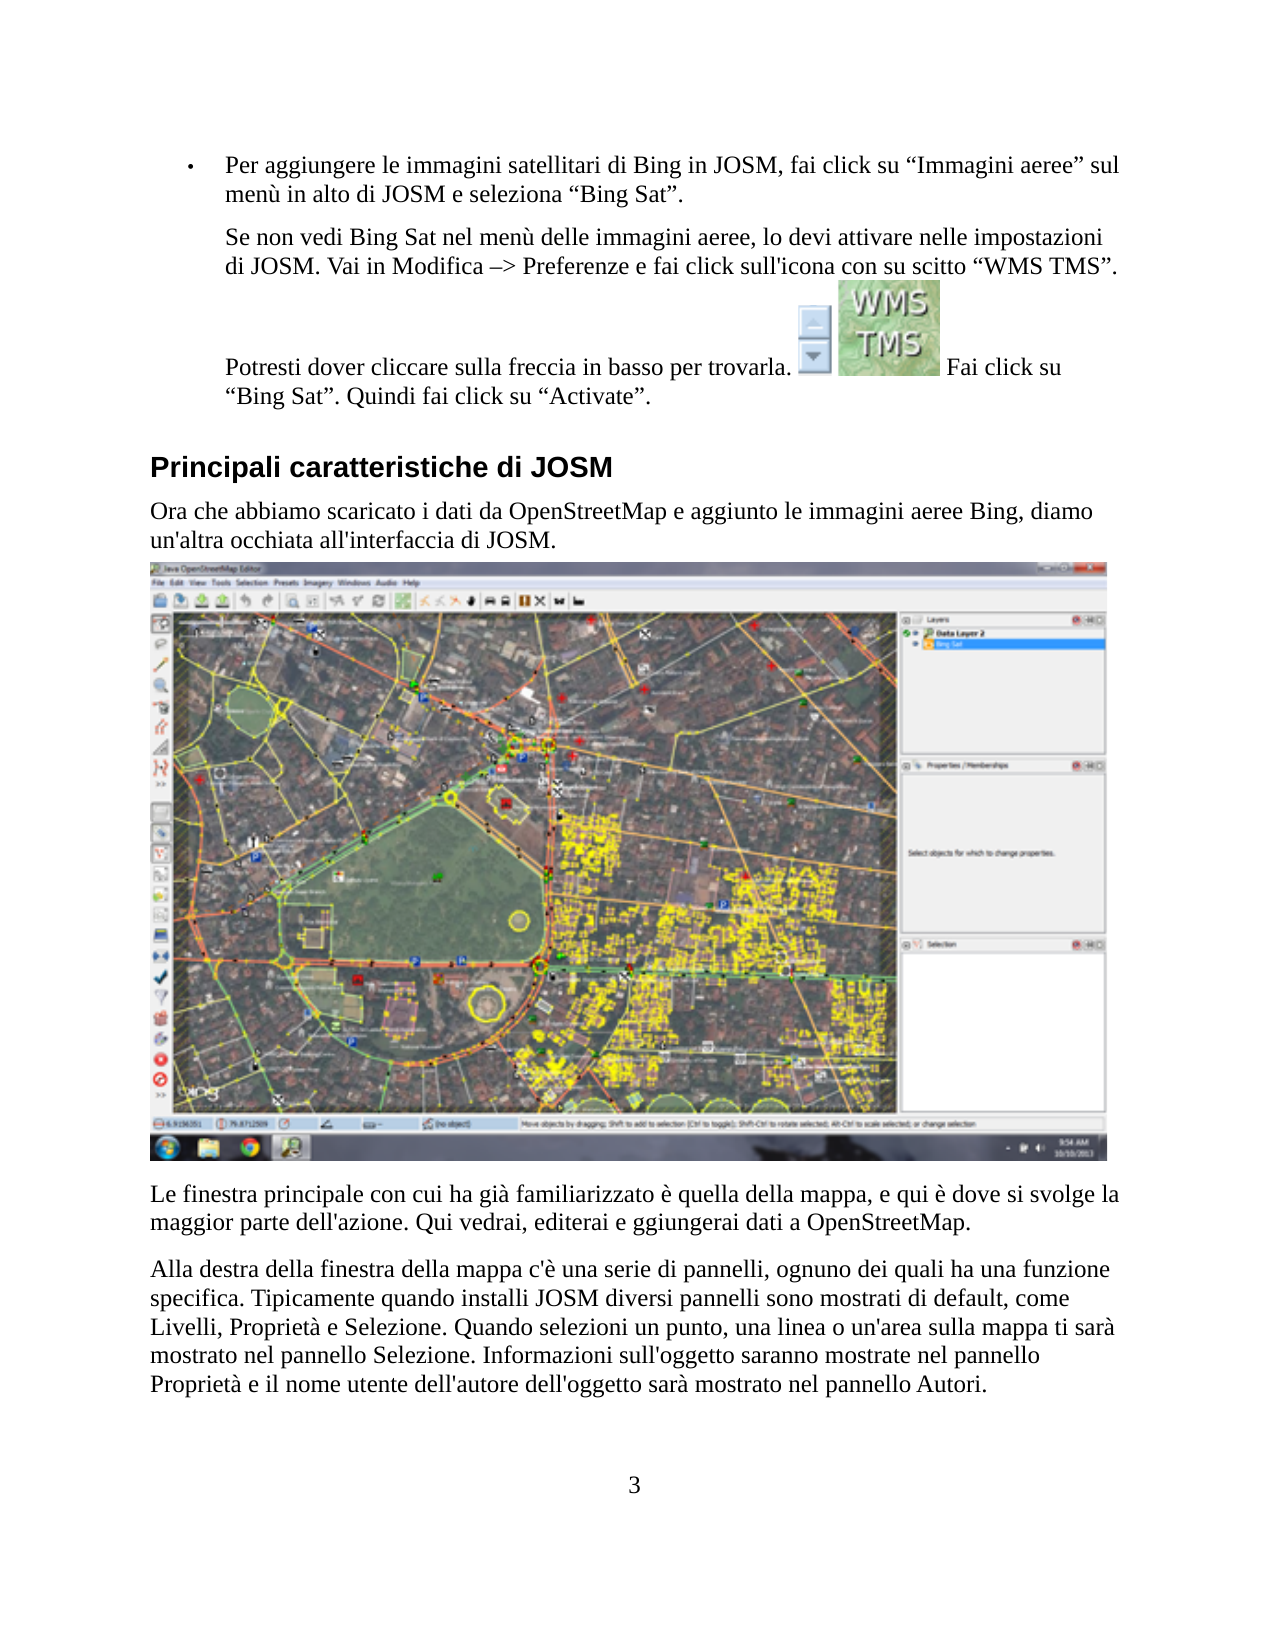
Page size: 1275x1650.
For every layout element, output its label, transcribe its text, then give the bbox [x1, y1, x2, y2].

picture [837, 280, 940, 376]
picture [150, 562, 1108, 1161]
picture [798, 305, 832, 376]
list Per aggiungere le immagini satellitari di Bing in JOSM, fai click su “Immagini aeree” sul menù in alto di JOSM e seleziona “Bing Sat”. [187, 150, 1125, 207]
text Le finestra principale con cui ha già familiarizzato è quella della mappa, e qui è dove si svolge la maggior parte dell'azione. Qui vedrai, editerai e ggiungerai dati a OpenStreetMap. [150, 1179, 1125, 1236]
text Alla destra della finestra della mappa c'è una serie di pannelli, ognuno dei quali ha una funzione specifica. Tipicamente quando installi JOSM diversi pannelli sono mostrati di default, come Livelli, Proprietà e Selezione. Quando selezioni un punto, una linea o un'area sulla mappa ti sarà mostrato nel pannello Selezione. Informazioni sull'oggetto saranno mostrate nel pannello Proprietà e il nome utente dell'autore dell'oggetto sarà mostrato nel pannello Autori. [150, 1254, 1125, 1398]
subtitle Principali caratteristiche di JOSM [150, 450, 1125, 483]
text Se non vedi Bing Sat nel menù delle immagini aeree, lo devi attivare nelle impostazioni di JOSM. Vai in Modifica –> Preferenze e fai click sull'icona con su scitto “WMS TMS”. Potresti dover cliccare sulla freccia in basso per trovarla. Fai click su “Bing Sat”. Quindi fai click su “Activate”. [225, 222, 1125, 410]
text Ora che abbiamo scaricato i dati da OpenStreetMap e aggiunto le immagini aeree Bing, diamo un'altra occhiata all'interfaccia di JOSM. [150, 496, 1125, 553]
